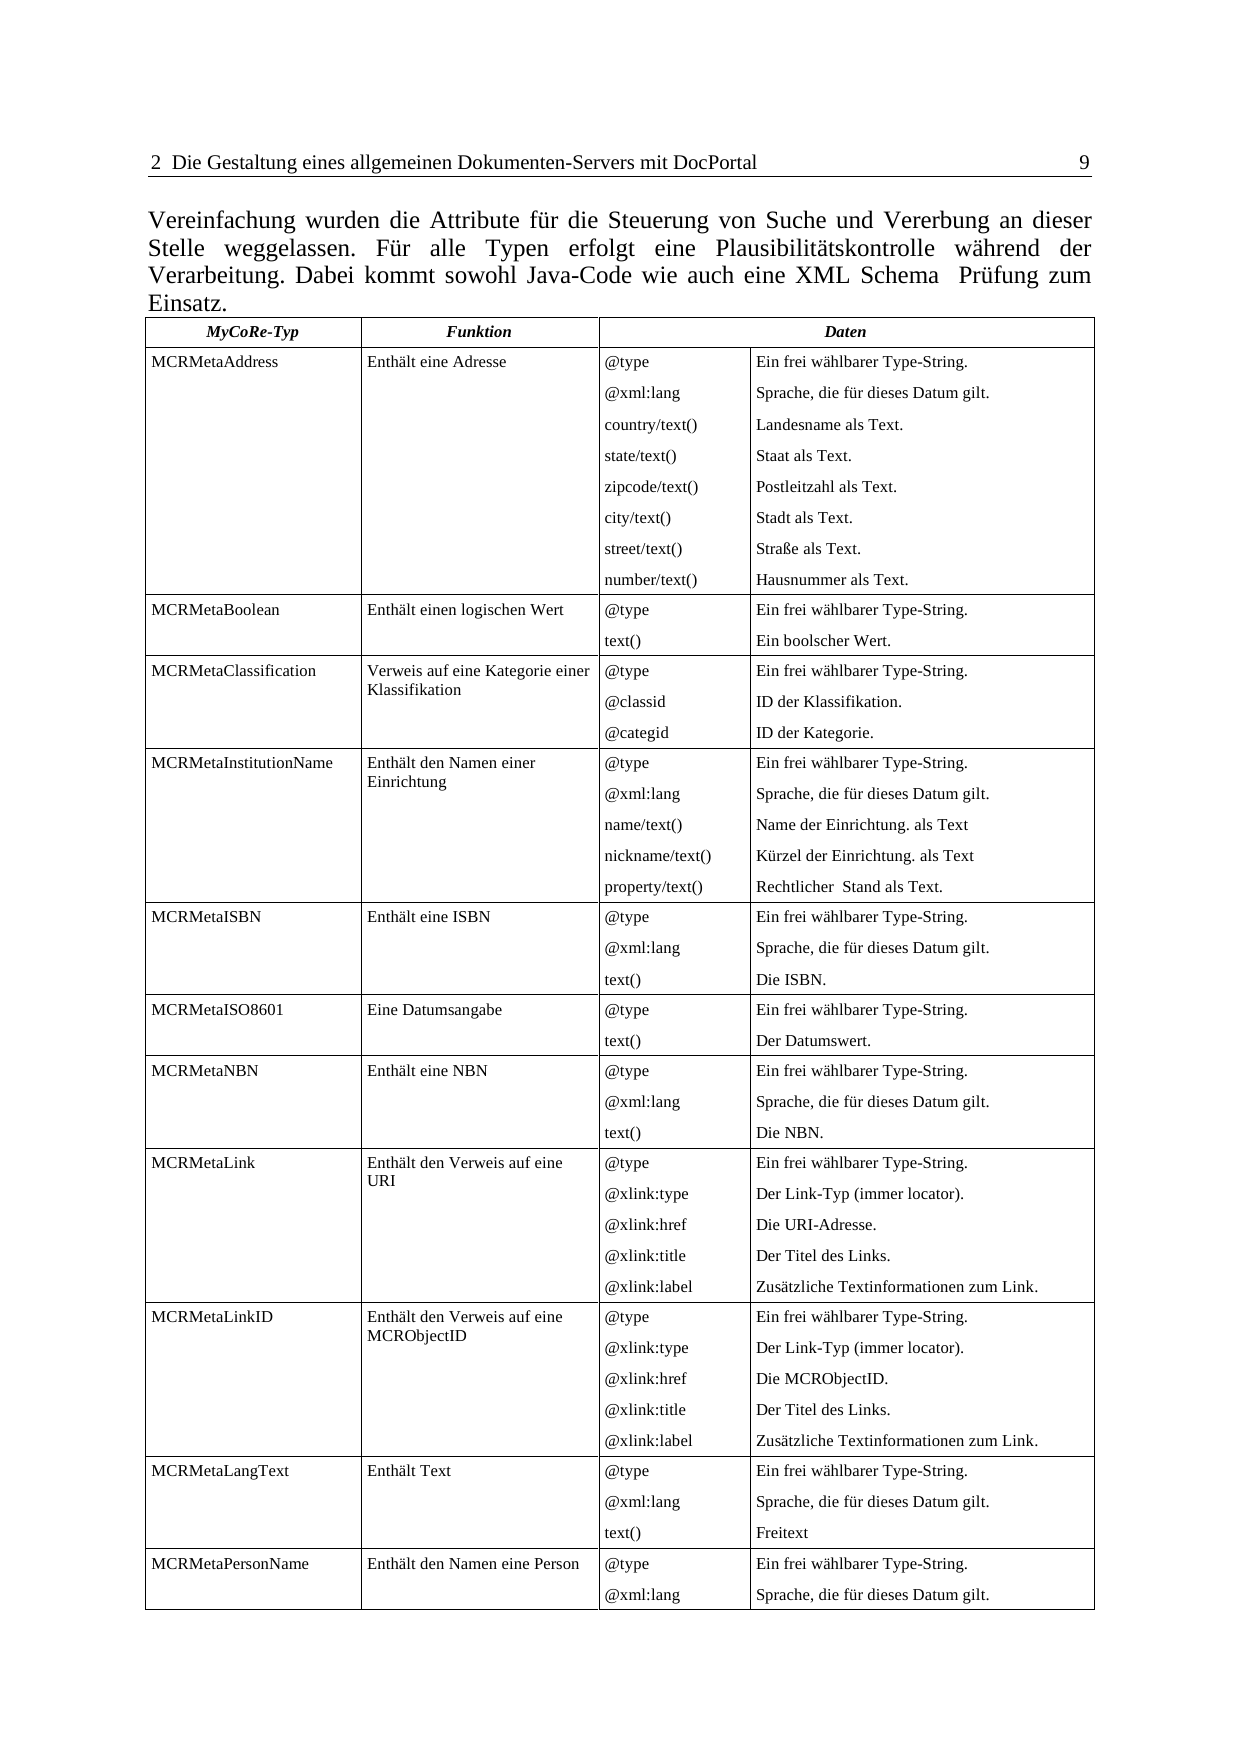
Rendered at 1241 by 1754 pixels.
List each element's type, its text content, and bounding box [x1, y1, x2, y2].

table_cell Enthält eine ISBN [362, 903, 598, 994]
table_cell @type @xml:lang text() [600, 1457, 750, 1548]
table_cell MCRMetaLink [146, 1149, 361, 1302]
table_cell Enthält den Namen eine Person [362, 1549, 598, 1609]
table_cell Enthält Text [362, 1457, 598, 1548]
table_cell MCRMetaLinkID [146, 1303, 361, 1456]
table_cell @type @xlink:type @xlink:href @xlink:title @xlink:label [600, 1303, 750, 1456]
table_cell Enthält den Verweis auf eine URI [362, 1149, 598, 1302]
table_cell @type @xlink:type @xlink:href @xlink:title @xlink:label [600, 1149, 750, 1302]
table_cell Ein frei wählbarer Type-String. Sprache, die für dieses Datum gilt. Freitext [751, 1457, 1094, 1548]
table_header Daten [600, 318, 1094, 347]
table_cell Ein frei wählbarer Type-String. Sprache, die für dieses Datum gilt. Die NBN. [751, 1056, 1094, 1148]
table_cell MCRMetaISBN [146, 903, 361, 994]
table_cell MCRMetaISO8601 [146, 995, 361, 1055]
table_cell Eine Datumsangabe [362, 995, 598, 1055]
table_cell Enthält den Verweis auf eine MCRObjectID [362, 1303, 598, 1456]
table_cell MCRMetaLangText [146, 1457, 361, 1548]
table_cell Verweis auf eine Kategorie einer Klassifikation [362, 656, 598, 748]
table_cell MCRMetaPersonName [146, 1549, 361, 1609]
table_header Funktion [362, 318, 598, 347]
table_cell Enthält einen logischen Wert [362, 595, 598, 655]
table_cell @type text() [600, 595, 750, 655]
table_cell Enthält den Namen einer Einrichtung [362, 749, 598, 902]
table_cell @type @xml:lang text() [600, 1056, 750, 1148]
table_cell MCRMetaNBN [146, 1056, 361, 1148]
table_cell Ein frei wählbarer Type-String. Sprache, die für dieses Datum gilt. [751, 1549, 1094, 1609]
table_cell Ein frei wählbarer Type-String. Der Link-Typ (immer locator). Die URI-Adresse. Der Titel des Links. Zusätzliche Textinformationen zum Link. [751, 1149, 1094, 1302]
table_cell Ein frei wählbarer Type-String. Der Link-Typ (immer locator). Die MCRObjectID. Der Titel des Links. Zusätzliche Textinformationen zum Link. [751, 1303, 1094, 1456]
table_cell Ein frei wählbarer Type-String. Der Datumswert. [751, 995, 1094, 1055]
table_cell Ein frei wählbarer Type-String. Sprache, die für dieses Datum gilt. Landesname als Text. Staat als Text. Postleitzahl als Text. Stadt als Text. Straße als Text. Hausnummer als Text. [751, 348, 1094, 594]
table_cell MCRMetaBoolean [146, 595, 361, 655]
table_cell Enthält eine NBN [362, 1056, 598, 1148]
table_cell @type @xml:lang text() [600, 903, 750, 994]
table_cell @type @xml:lang name/text() nickname/text() property/text() [600, 749, 750, 902]
table_cell MCRMetaClassification [146, 656, 361, 748]
table_cell MCRMetaAddress [146, 348, 361, 594]
table_cell Ein frei wählbarer Type-String. Ein boolscher Wert. [751, 595, 1094, 655]
table_cell Ein frei wählbarer Type-String. Sprache, die für dieses Datum gilt. Die ISBN. [751, 903, 1094, 994]
table_cell Ein frei wählbarer Type-String. Sprache, die für dieses Datum gilt. Name der Einrichtung. als Text Kürzel der Einrichtung. als Text Rechtlicher Stand als Text. [751, 749, 1094, 902]
table_cell MCRMetaInstitutionName [146, 749, 361, 902]
table_cell Ein frei wählbarer Type-String. ID der Klassifikation. ID der Kategorie. [751, 656, 1094, 748]
table_header MyCoRe-Typ [146, 318, 361, 347]
table_cell @type @classid @categid [600, 656, 750, 748]
text Vereinfachung wurden die Attribute für die Steuerung von Suche und Vererbung an dieser Stelle weggelassen. Für alle Typen erfolgt eine Plausibilitätskontrolle während der Verarbeitung. Dabei kommt sowohl Java-Code wie auch eine XML Schema Prüfung zum Einsatz. [148, 206, 1092, 317]
table_cell @type @xml:lang [600, 1549, 750, 1609]
table_cell Enthält eine Adresse [362, 348, 598, 594]
table_cell @type @xml:lang country/text() state/text() zipcode/text() city/text() street/text() number/text() [600, 348, 750, 594]
table_cell @type text() [600, 995, 750, 1055]
